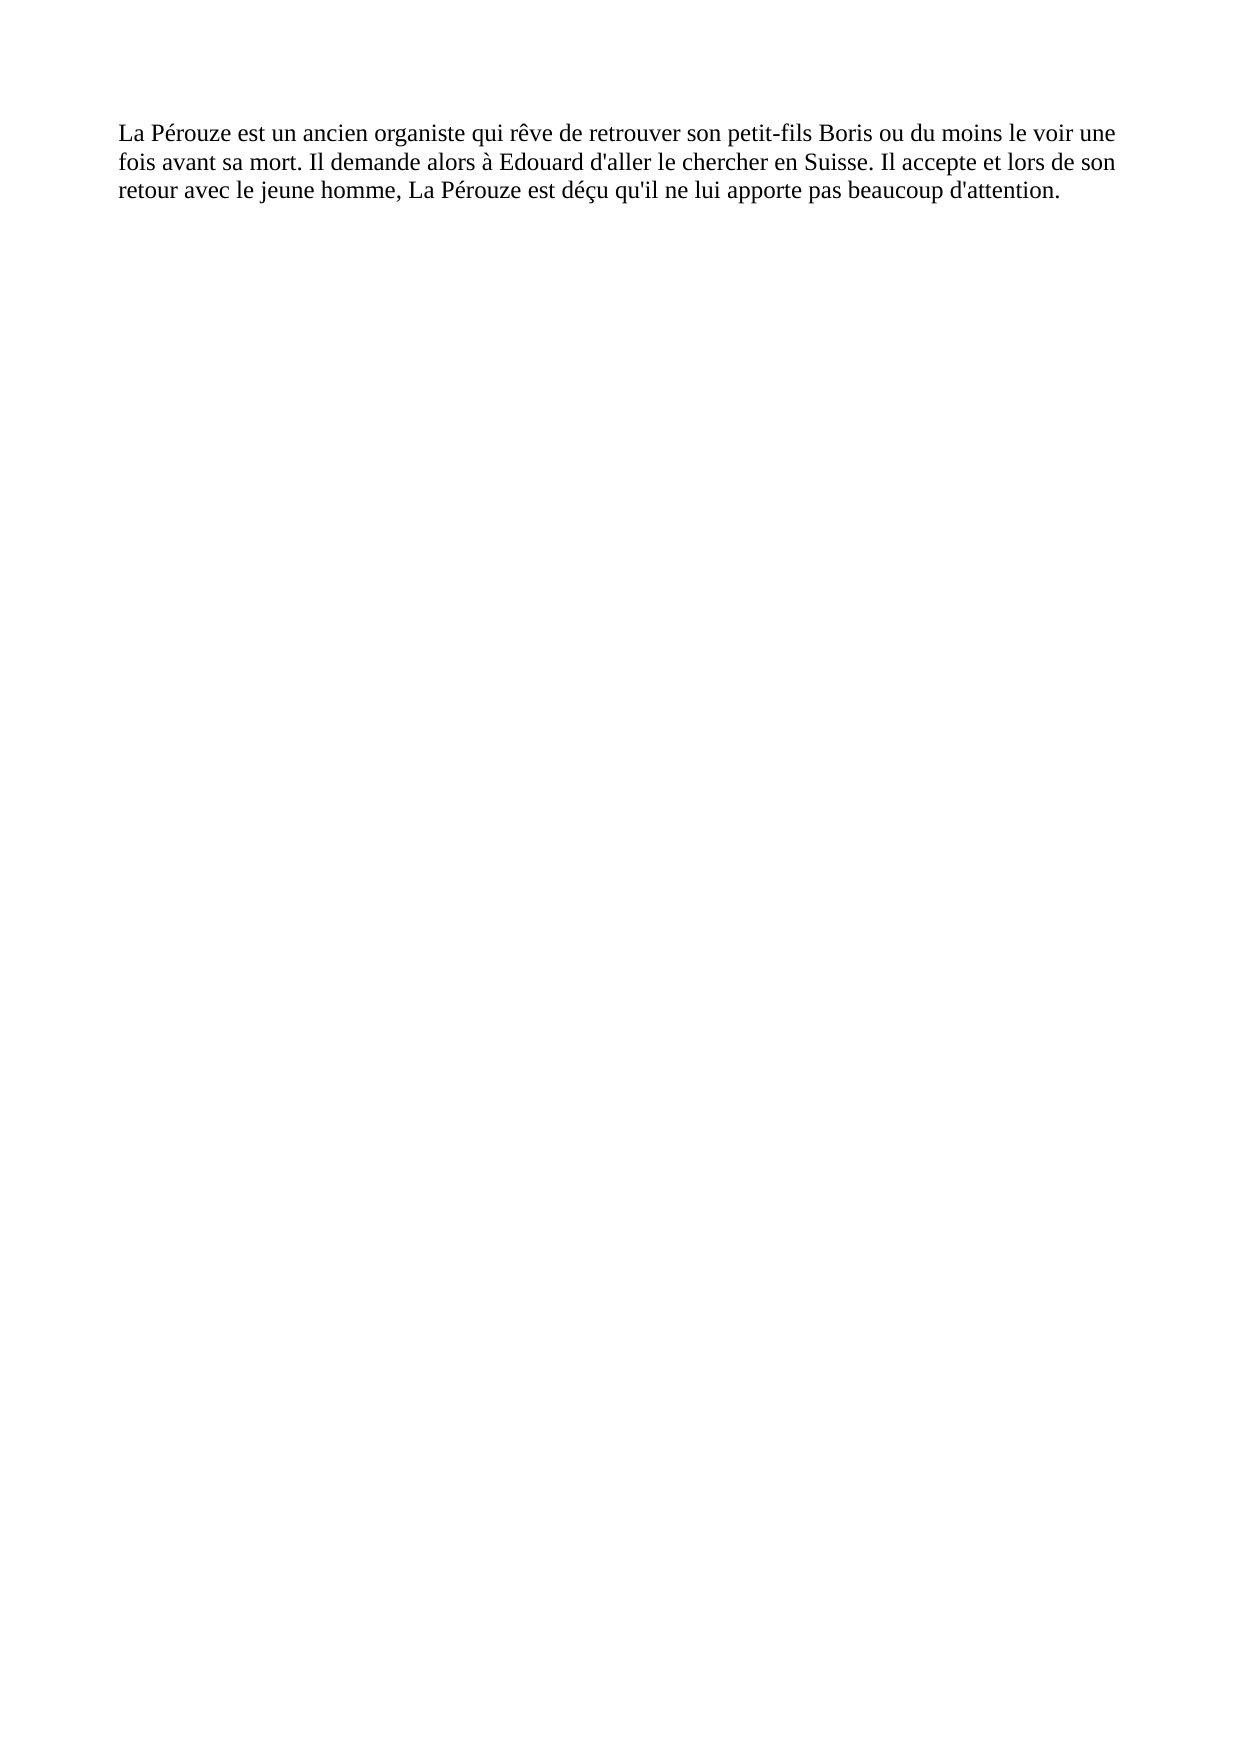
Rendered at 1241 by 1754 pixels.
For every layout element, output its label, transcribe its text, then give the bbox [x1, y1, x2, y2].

text La Pérouze est un ancien organiste qui rêve de retrouver son petit-fils Boris ou du moins le voir une fois avant sa mort. Il demande alors à Edouard d'aller le chercher en Suisse. Il accepte et lors de son retour avec le jeune homme, La Pérouze est déçu qu'il ne lui apporte pas beaucoup d'attention. [118, 118, 1122, 204]
